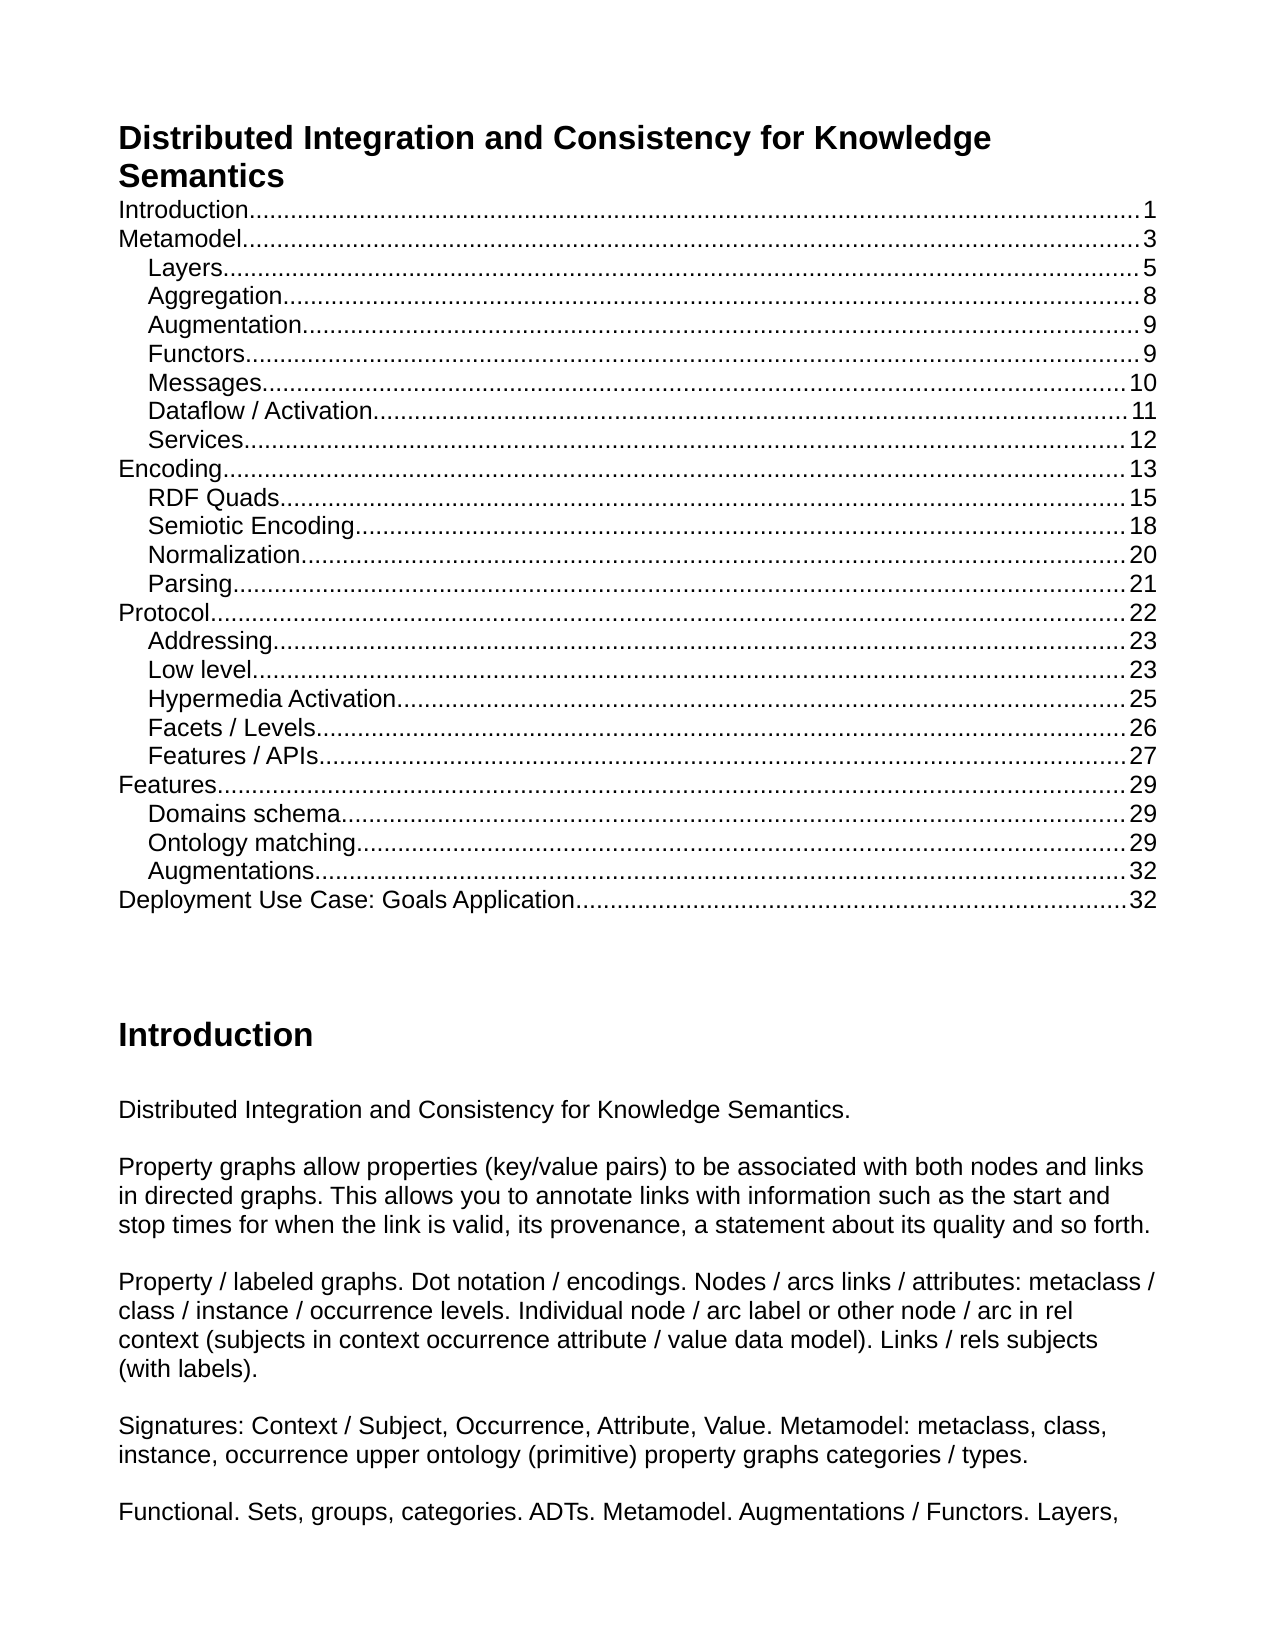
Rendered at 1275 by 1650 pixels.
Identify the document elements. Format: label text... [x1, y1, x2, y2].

text Features / APIs 27 [148, 741, 1157, 770]
text Low level 23 [148, 655, 1157, 684]
text Dataflow / Activation 11 [148, 396, 1157, 425]
text Protocol 22 [118, 597, 1157, 626]
text Signatures: Context / Subject, Occurrence, Attribute, Value. Metamodel: metaclass, class, instance, occurrence upper ontology (primitive) property graphs categories / types. [118, 1411, 1157, 1468]
text Layers 5 [148, 252, 1157, 281]
text Messages 10 [148, 367, 1157, 396]
text Encoding 13 [118, 454, 1157, 482]
text Property / labeled graphs. Dot notation / encodings. Nodes / arcs links / attributes: metaclass / class / instance / occurrence levels. Individual node / arc label or other node / arc in rel context (subjects in context occurrence attribute / value data model). Links / rels subjects (with labels). [118, 1267, 1157, 1382]
text Addressing 23 [148, 626, 1157, 655]
text Augmentations 32 [148, 856, 1157, 885]
text Functors 9 [148, 339, 1157, 367]
text Introduction 1 [118, 195, 1157, 224]
text Facets / Levels 26 [148, 712, 1157, 741]
text Deployment Use Case: Goals Application 32 [118, 885, 1157, 914]
text Domains schema 29 [148, 799, 1157, 827]
text Services 12 [148, 425, 1157, 454]
subtitle Distributed Integration and Consistency for Knowledge Semantics [118, 118, 1157, 195]
text RDF Quads 15 [148, 482, 1157, 511]
text Features 29 [118, 770, 1157, 799]
text Distributed Integration and Consistency for Knowledge Semantics. [118, 1095, 1157, 1123]
subtitle Introduction [118, 1015, 1157, 1053]
text Metamodel 3 [118, 224, 1157, 252]
text Semiotic Encoding 18 [148, 511, 1157, 540]
text Normalization 20 [148, 540, 1157, 569]
text Hypermedia Activation 25 [148, 684, 1157, 712]
text Augmentation 9 [148, 310, 1157, 339]
text Parsing 21 [148, 569, 1157, 597]
text Aggregation 8 [148, 281, 1157, 310]
text Property graphs allow properties (key/value pairs) to be associated with both nodes and links in directed graphs. This allows you to annotate links with information such as the start and stop times for when the link is valid, its provenance, a statement about its quality and so forth. [118, 1152, 1157, 1238]
text Ontology matching 29 [148, 827, 1157, 856]
text Functional. Sets, groups, categories. ADTs. Metamodel. Augmentations / Functors. Layers, [118, 1497, 1157, 1526]
